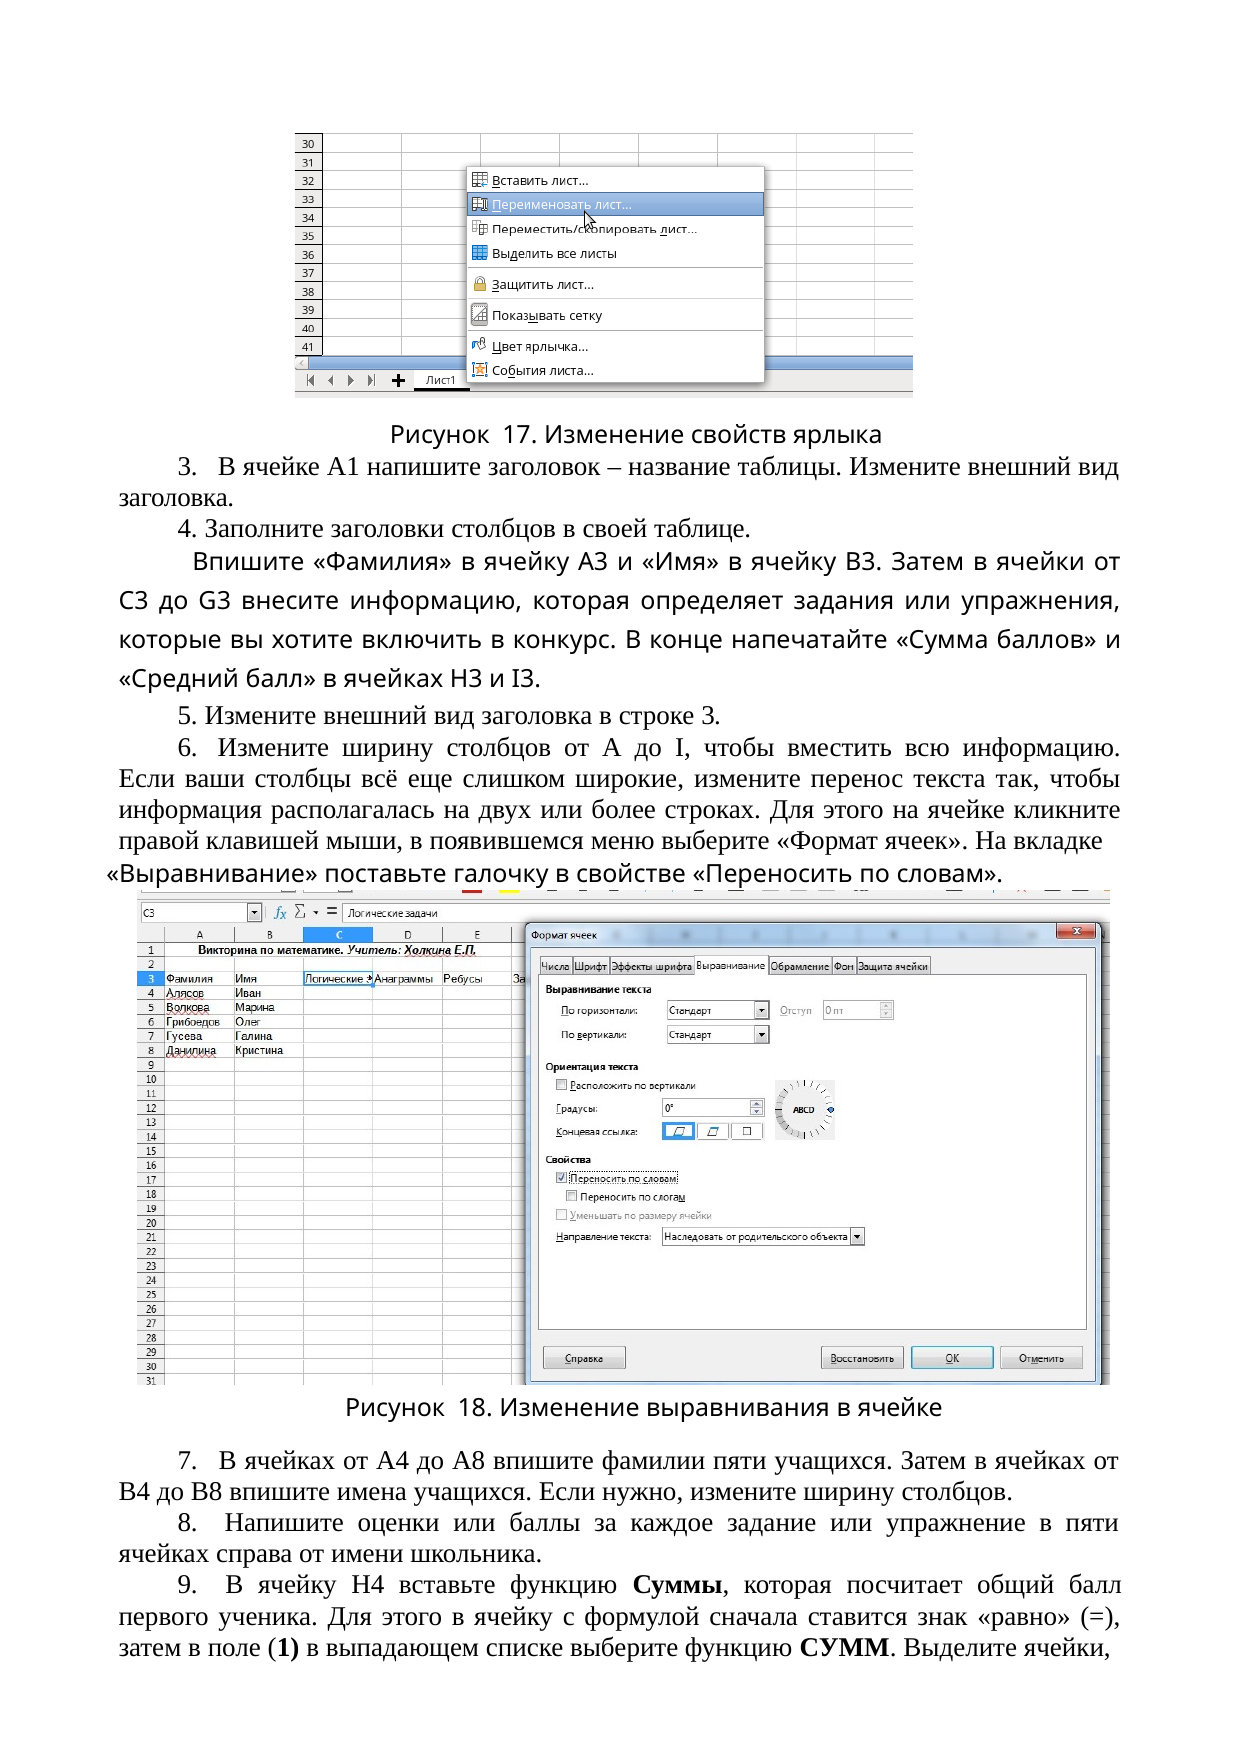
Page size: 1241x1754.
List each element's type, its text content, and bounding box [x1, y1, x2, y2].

list В ячейках от A4 до A8 впишите фамилии пяти учащихся. Затем в ячейках от B4 до B8 впишите имена учащихся. Если нужно, измените ширину столбцов. [118, 1444, 1120, 1506]
picture [294, 133, 913, 398]
list Заполните заголовки столбцов в своей таблице. [177, 512, 1180, 543]
picture [137, 890, 1110, 1385]
list Измените ширину столбцов от А до I, чтобы вместить всю информацию. Если ваши столбцы всё еще слишком широкие, измените перенос текста так, чтобы информация располагалась на двух или более строках. Для этого на ячейке кликните правой клавишей мыши, в появившемся меню выберите «Формат ячеек». На вкладке [118, 731, 1122, 855]
text «Выравнивание» поставьте галочку в свойстве «Переносить по словам». [106, 855, 1180, 889]
text Рисунок 18. Изменение выравнивания в ячейке [345, 909, 1180, 1424]
list Напишите оценки или баллы за каждое задание или упражнение в пяти ячейках справа от имени школьника. [118, 1506, 1121, 1568]
list В ячейку H4 вставьте функцию Суммы, которая посчитает общий балл первого ученика. Для этого в ячейку с формулой сначала ставится знак «равно» (=), затем в поле (1) в выпадающем списке выберите функцию СУММ. Выделите ячейки, [118, 1568, 1122, 1662]
text Рисунок 17. Изменение свойств ярлыка [389, 418, 1180, 449]
text Впишите «Фамилия» в ячейку А3 и «Имя» в ячейку В3. Затем в ячейки от С3 до G3 внесите информацию, которая определяет задания или упражнения, которые вы хотите включить в конкурс. В конце напечатайте «Сумма баллов» и «Средний балл» в ячейках H3 и I3. [118, 543, 1121, 695]
list Измените внешний вид заголовка в строке 3. [177, 700, 1180, 731]
list В ячейке А1 напишите заголовок – название таблицы. Измените внешний вид заголовка. [118, 449, 1121, 512]
